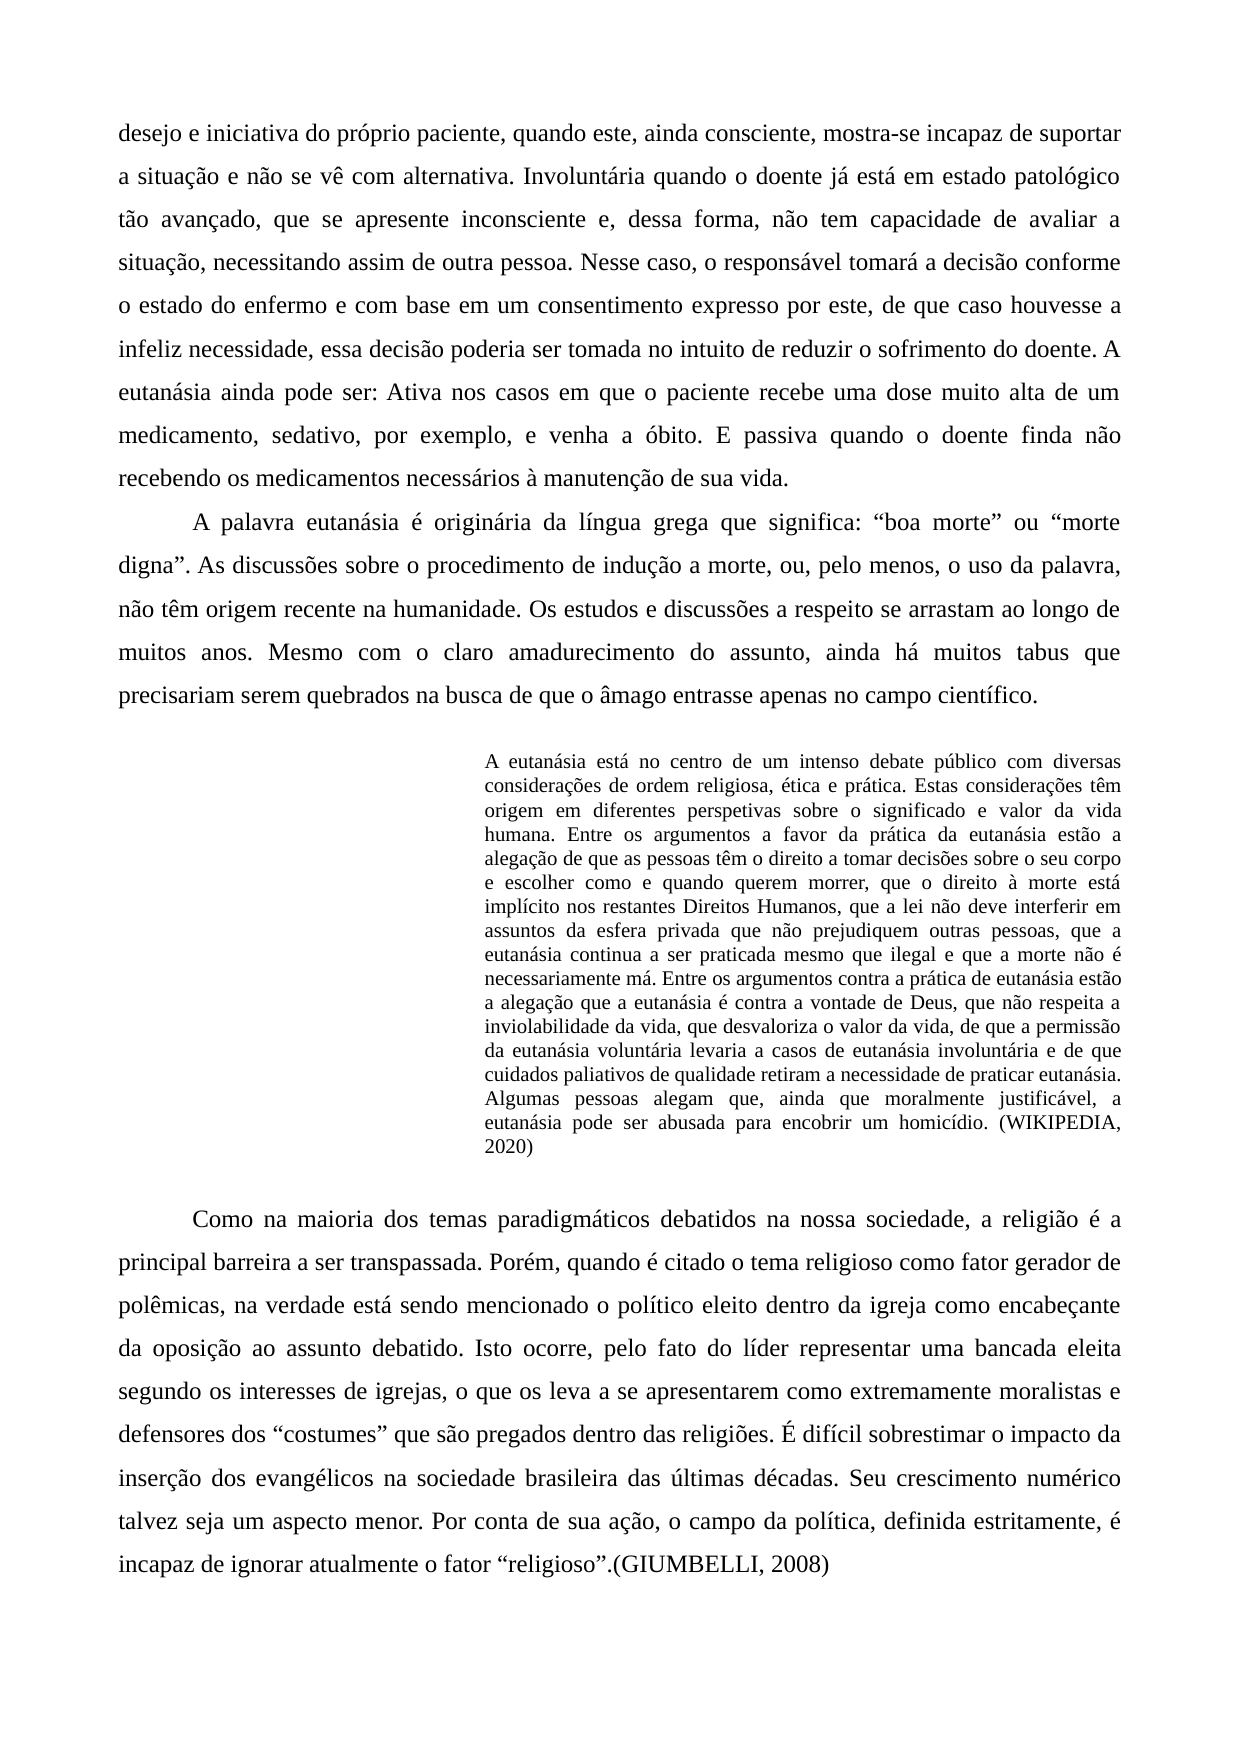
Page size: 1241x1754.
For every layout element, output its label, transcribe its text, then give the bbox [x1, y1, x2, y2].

text Como na maioria dos temas paradigmáticos debatidos na nossa sociedade, a religião é a principal barreira a ser transpassada. Porém, quando é citado o tema religioso como fator gerador de polêmicas, na verdade está sendo mencionado o político eleito dentro da igreja como encabeçante da oposição ao assunto debatido. Isto ocorre, pelo fato do líder representar uma bancada eleita segundo os interesses de igrejas, o que os leva a se apresentarem como extremamente moralistas e defensores dos “costumes” que são pregados dentro das religiões. É difícil sobrestimar o impacto da inserção dos evangélicos na sociedade brasileira das últimas décadas. Seu crescimento numérico talvez seja um aspecto menor. Por conta de sua ação, o campo da política, definida estritamente, é incapaz de ignorar atualmente o fator “religioso”.(GIUMBELLI, 2008) [118, 1204, 1122, 1578]
text desejo e iniciativa do próprio paciente, quando este, ainda consciente, mostra-se incapaz de suportar a situação e não se vê com alternativa. Involuntária quando o doente já está em estado patológico tão avançado, que se apresente inconsciente e, dessa forma, não tem capacidade de avaliar a situação, necessitando assim de outra pessoa. Nesse caso, o responsável tomará a decisão conforme o estado do enfermo e com base em um consentimento expresso por este, de que caso houvesse a infeliz necessidade, essa decisão poderia ser tomada no intuito de reduzir o sofrimento do doente. A eutanásia ainda pode ser: Ativa nos casos em que o paciente recebe uma dose muito alta de um medicamento, sedativo, por exemplo, e venha a óbito. E passiva quando o doente finda não recebendo os medicamentos necessários à manutenção de sua vida. [118, 118, 1122, 492]
text A eutanásia está no centro de um intenso debate público com diversas considerações de ordem religiosa, ética e prática. Estas considerações têm origem em diferentes perspetivas sobre o significado e valor da vida humana. Entre os argumentos a favor da prática da eutanásia estão a alegação de que as pessoas têm o direito a tomar decisões sobre o seu corpo e escolher como e quando querem morrer, que o direito à morte está implícito nos restantes Direitos Humanos, que a lei não deve interferir em assuntos da esfera privada que não prejudiquem outras pessoas, que a eutanásia continua a ser praticada mesmo que ilegal e que a morte não é necessariamente má. Entre os argumentos contra a prática de eutanásia estão a alegação que a eutanásia é contra a vontade de Deus, que não respeita a inviolabilidade da vida, que desvaloriza o valor da vida, de que a permissão da eutanásia voluntária levaria a casos de eutanásia involuntária e de que cuidados paliativos de qualidade retiram a necessidade de praticar eutanásia. Algumas pessoas alegam que, ainda que moralmente justificável, a eutanásia pode ser abusada para encobrir um homicídio. (WIKIPEDIA, 2020) [484, 749, 1122, 1158]
text A palavra eutanásia é originária da língua grega que significa: “boa morte” ou “morte digna”. As discussões sobre o procedimento de indução a morte, ou, pelo menos, o uso da palavra, não têm origem recente na humanidade. Os estudos e discussões a respeito se arrastam ao longo de muitos anos. Mesmo com o claro amadurecimento do assunto, ainda há muitos tabus que precisariam serem quebrados na busca de que o âmago entrasse apenas no campo científico. [118, 507, 1122, 709]
